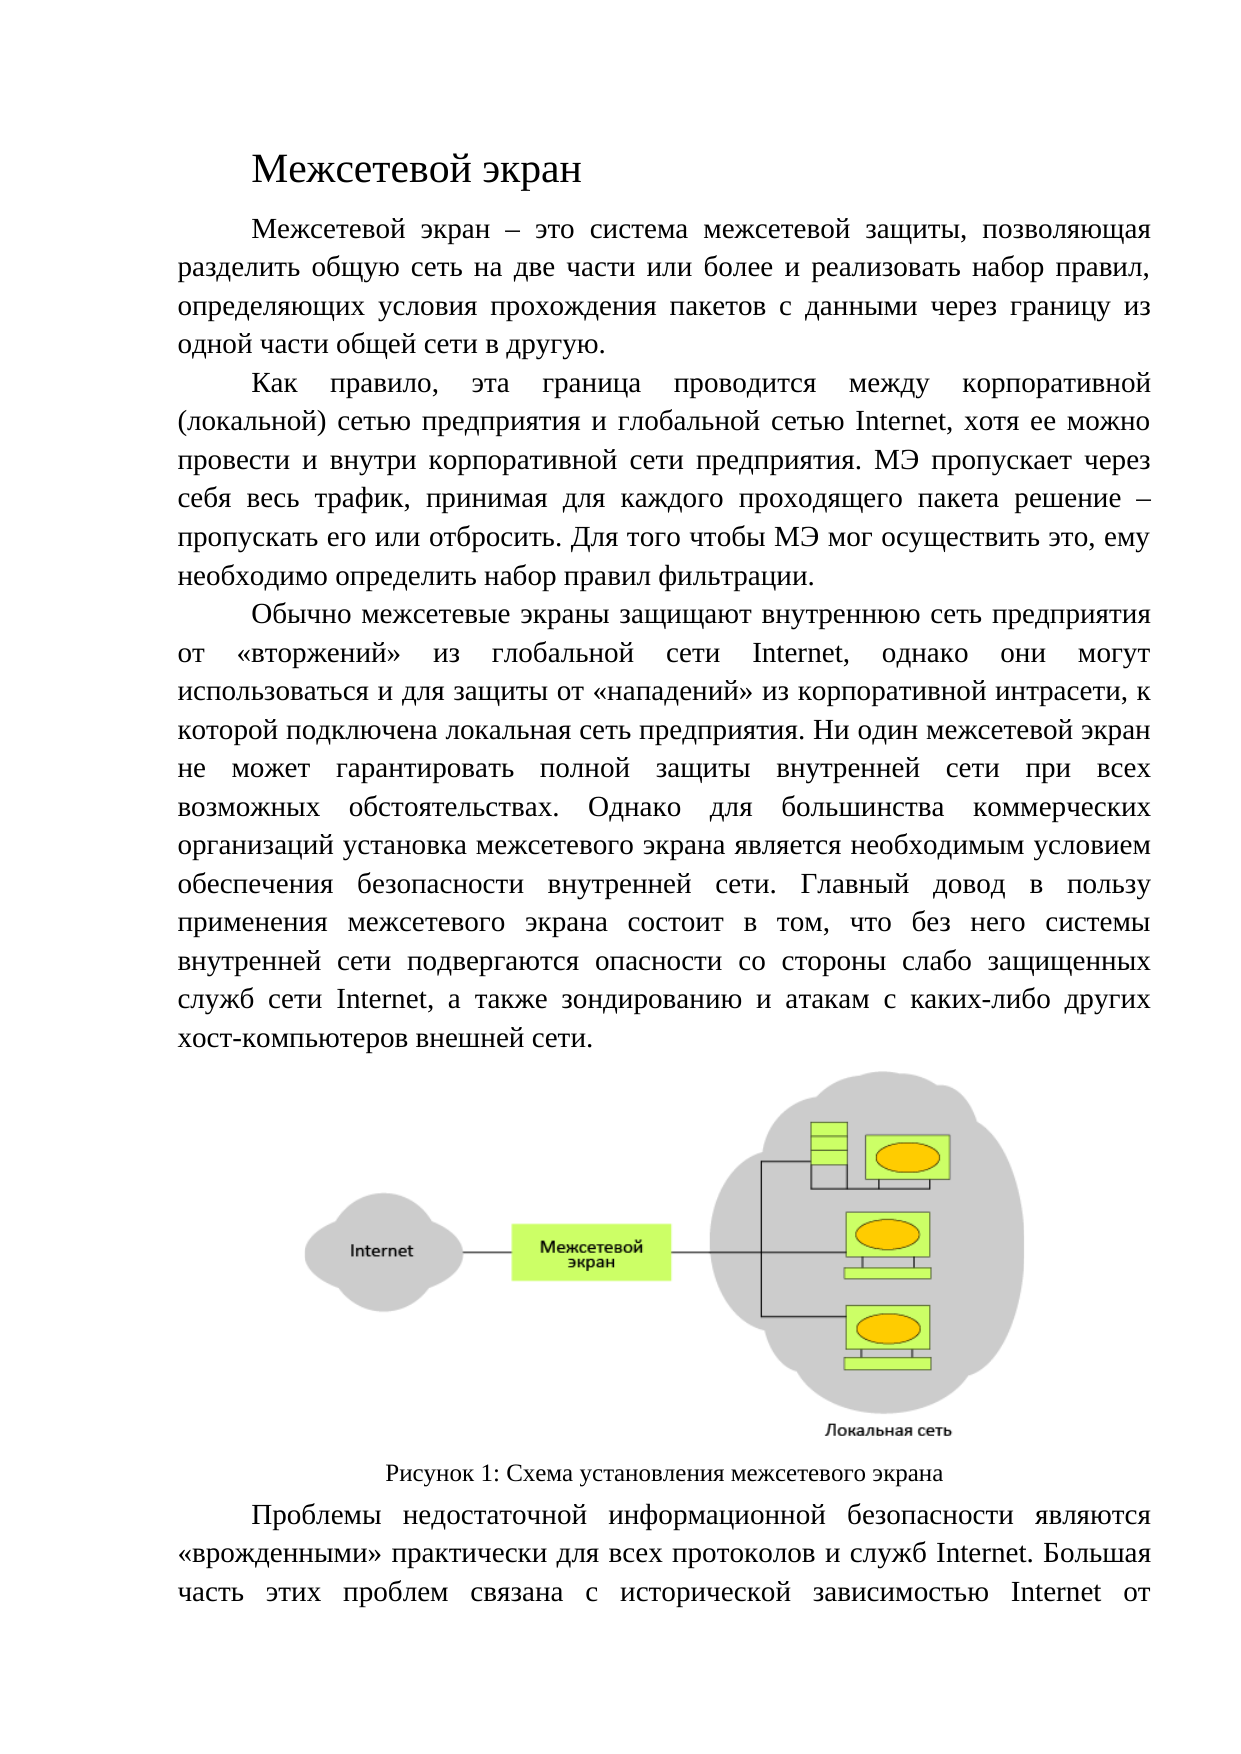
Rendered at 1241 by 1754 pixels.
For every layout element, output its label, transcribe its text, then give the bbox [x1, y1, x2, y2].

text Рисунок 1: Схема установления межсетевого экрана [304, 1442, 1024, 1487]
text Обычно межсетевые экраны защищают внутреннюю сеть предприятия от «вторжений» из глобальной сети Internet, однако они могут использоваться и для защиты от «нападений» из корпоративной интрасети, к которой подключена локальная сеть предприятия. Ни один межсетевой экран не может гарантировать полной защиты внутренней сети при всех возможных обстоятельствах. Однако для большинства коммерческих организаций установка межсетевого экрана является необходимым условием обеспечения безопасности внутренней сети. Главный довод в пользу применения межсетевого экрана состоит в том, что без него системы внутренней сети подвергаются опасности со стороны слабо защищенных служб сети Internet, а также зондированию и атакам с каких-либо других хост-компьютеров внешней сети. [177, 596, 1152, 1054]
text Межсетевой экран – это система межсетевой защиты, позволяющая разделить общую сеть на две части или более и реализовать набор правил, определяющих условия прохождения пакетов с данными через границу из одной части общей сети в другую. [177, 211, 1152, 360]
text Проблемы недостаточной информационной безопасности являются «врожденными» практически для всех протоколов и служб Internet. Большая часть этих проблем связана с исторической зависимостью Internet от [177, 1059, 1152, 1607]
subtitle Межсетевой экран [177, 143, 1152, 191]
picture [304, 1071, 1025, 1442]
text Как правило, эта граница проводится между корпоративной (локальной) сетью предприятия и глобальной сетью Internet, хотя ее можно провести и внутри корпоративной сети предприятия. МЭ пропускает через себя весь трафик, принимая для каждого проходящего пакета решение – пропускать его или отбросить. Для того чтобы МЭ мог осуществить это, ему необходимо определить набор правил фильтрации. [177, 365, 1152, 591]
